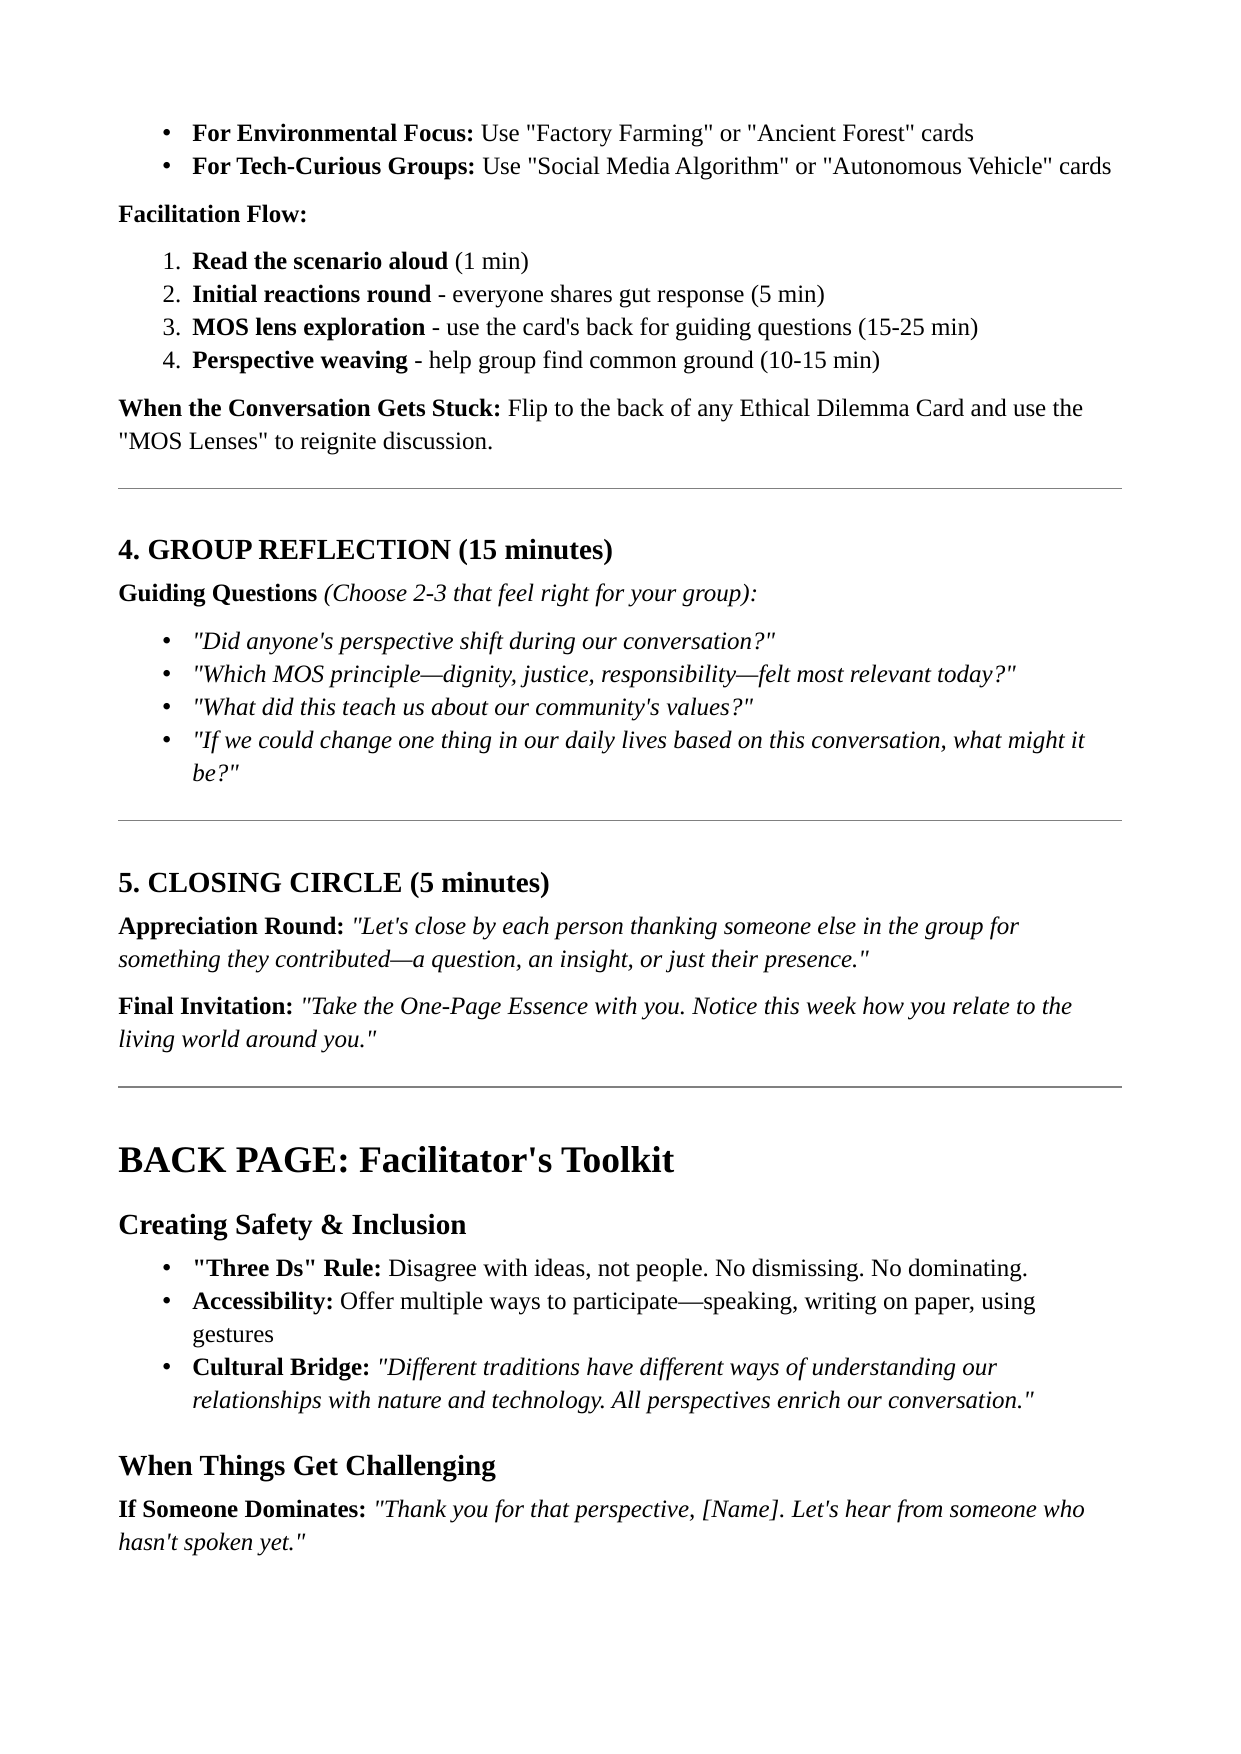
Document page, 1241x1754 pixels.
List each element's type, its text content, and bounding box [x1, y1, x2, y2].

text Guiding Questions (Choose 2-3 that feel right for your group): [118, 578, 1122, 607]
list "Three Ds" Rule: Disagree with ideas, not people. No dismissing. No dominating. [162, 1253, 1122, 1282]
subtitle When Things Get Challenging [118, 1448, 1122, 1481]
list Accessibility: Offer multiple ways to participate—speaking, writing on paper, using gestures [162, 1286, 1122, 1348]
list Perspective weaving - help group find common ground (10-15 min) [162, 345, 1122, 374]
list "Did anyone's perspective shift during our conversation?" [162, 626, 1122, 655]
subtitle BACK PAGE: Facilitator's Toolkit [118, 1137, 1122, 1180]
list MOS lens exploration - use the card's back for guiding questions (15-25 min) [162, 312, 1122, 341]
subtitle 5. CLOSING CIRCLE (5 minutes) [118, 865, 1122, 898]
text If Someone Dominates: "Thank you for that perspective, [Name]. Let's hear from someone who hasn't spoken yet." [118, 1494, 1122, 1555]
list Initial reactions round - everyone shares gut response (5 min) [162, 279, 1122, 308]
subtitle Creating Safety & Inclusion [118, 1207, 1122, 1241]
list "Which MOS principle—dignity, justice, responsibility—felt most relevant today?" [162, 659, 1122, 688]
list For Environmental Focus: Use "Factory Farming" or "Ancient Forest" cards [162, 118, 1122, 147]
text Facilitation Flow: [118, 199, 1122, 227]
list "What did this teach us about our community's values?" [162, 692, 1122, 721]
list Cultural Bridge: "Different traditions have different ways of understanding our relationships with nature and technology. All perspectives enrich our conversation." [162, 1352, 1122, 1414]
text When the Conversation Gets Stuck: Flip to the back of any Ethical Dilemma Card and use the "MOS Lenses" to reignite discussion. [118, 393, 1122, 455]
text Final Invitation: "Take the One-Page Essence with you. Notice this week how you relate to the living world around you." [118, 991, 1122, 1053]
list Read the scenario aloud (1 min) [162, 246, 1122, 275]
list For Tech-Curious Groups: Use "Social Media Algorithm" or "Autonomous Vehicle" cards [162, 151, 1122, 180]
list "If we could change one thing in our daily lives based on this conversation, what might it be?" [162, 725, 1122, 787]
subtitle 4. GROUP REFLECTION (15 minutes) [118, 532, 1122, 566]
text Appreciation Round: "Let's close by each person thanking someone else in the group for something they contributed—a question, an insight, or just their presence." [118, 911, 1122, 972]
